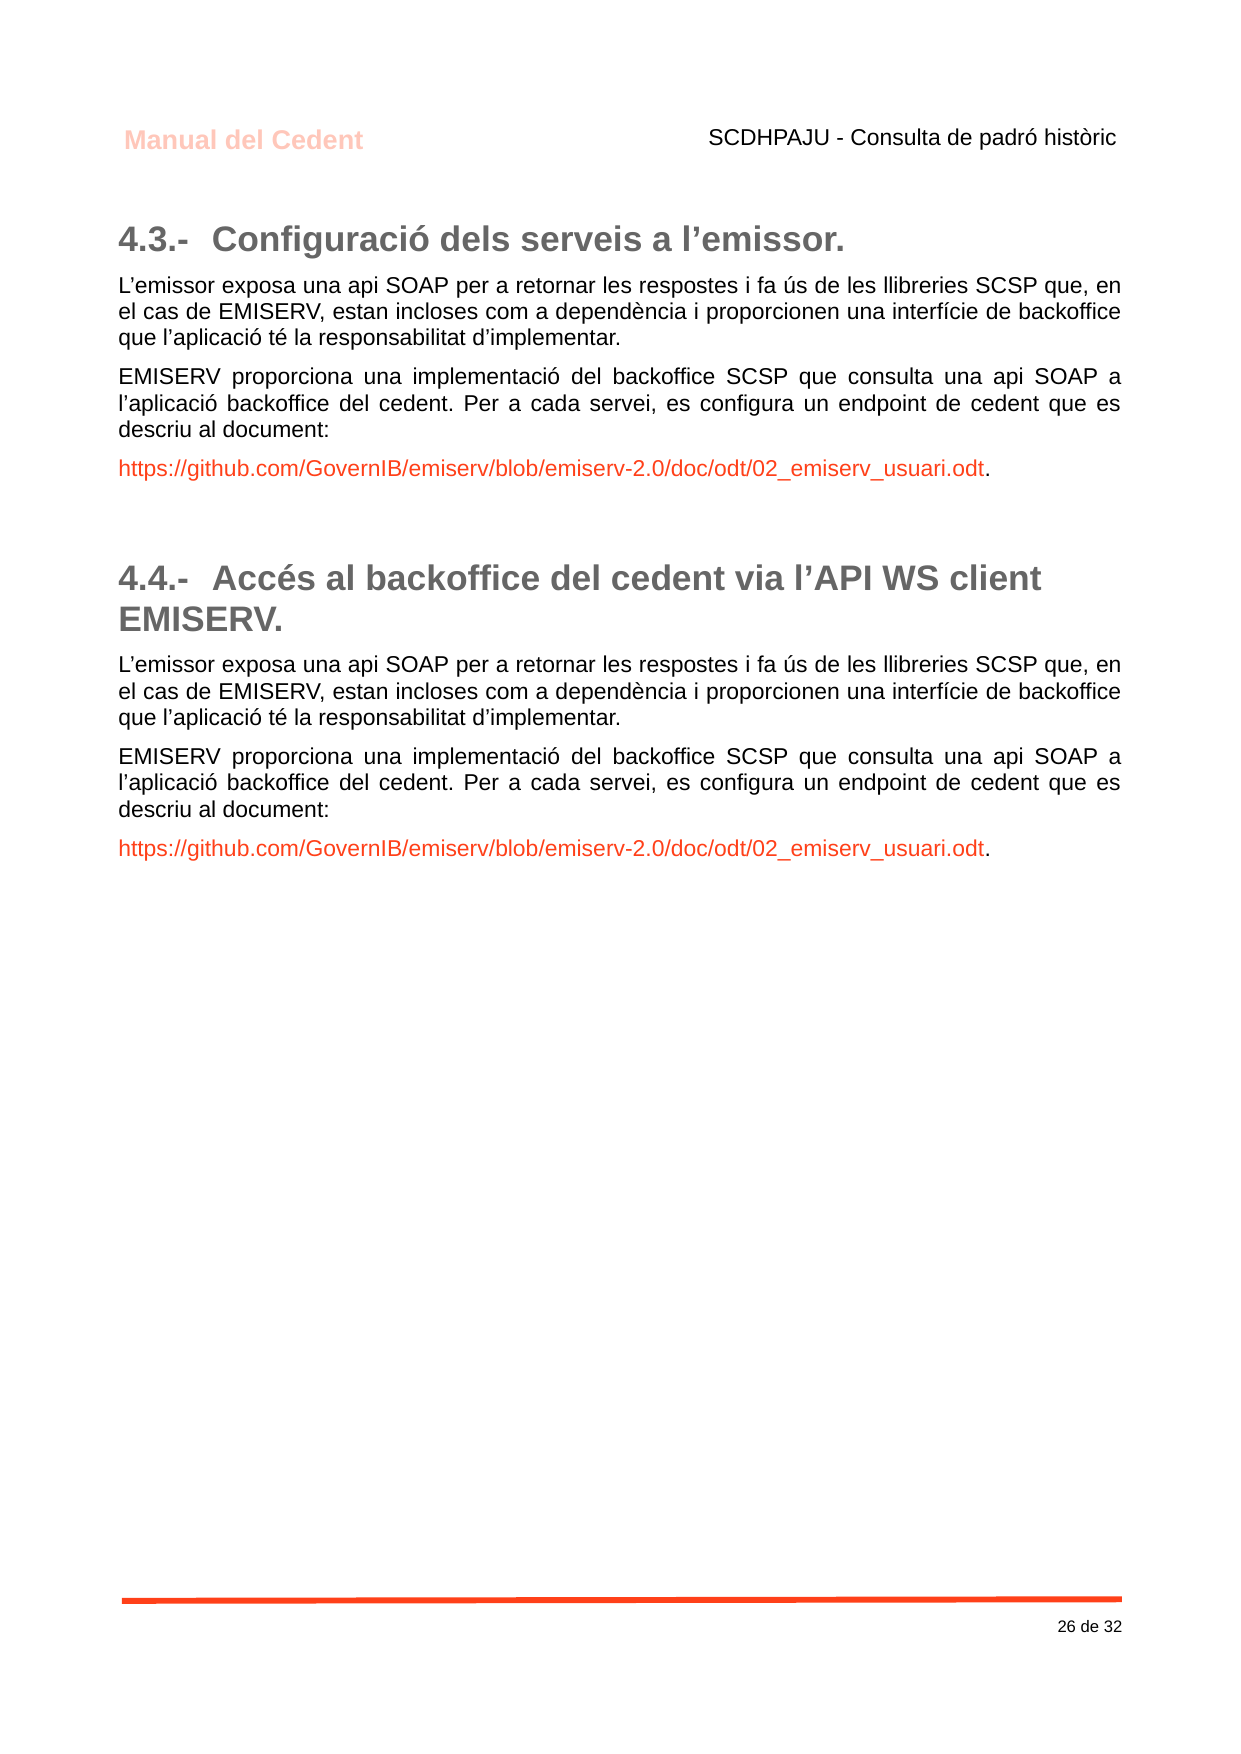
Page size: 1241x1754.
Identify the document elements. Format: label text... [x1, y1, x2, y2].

text EMISERV proporciona una implementació del backoffice SCSP que consulta una api SOAP a l’aplicació backoffice del cedent. Per a cada servei, es configura un endpoint de cedent que es descriu al document: [118, 743, 1122, 822]
subtitle Configuració dels serveis a l’emissor. [118, 218, 1122, 259]
text EMISERV proporciona una implementació del backoffice SCSP que consulta una api SOAP a l’aplicació backoffice del cedent. Per a cada servei, es configura un endpoint de cedent que es descriu al document: [118, 363, 1122, 442]
text https://github.com/GovernIB/emiserv/blob/emiserv-2.0/doc/odt/02_emiserv_usuari.odt. [118, 455, 1122, 481]
subtitle Accés al backoffice del cedent via l’API WS client EMISERV. [118, 557, 1122, 639]
text https://github.com/GovernIB/emiserv/blob/emiserv-2.0/doc/odt/02_emiserv_usuari.odt. [118, 834, 1122, 861]
text L’emissor exposa una api SOAP per a retornar les respostes i fa ús de les llibreries SCSP que, en el cas de EMISERV, estan incloses com a dependència i proporcionen una interfície de backoffice que l’aplicació té la responsabilitat d’implementar. [118, 272, 1122, 351]
text L’emissor exposa una api SOAP per a retornar les respostes i fa ús de les llibreries SCSP que, en el cas de EMISERV, estan incloses com a dependència i proporcionen una interfície de backoffice que l’aplicació té la responsabilitat d’implementar. [118, 651, 1122, 730]
